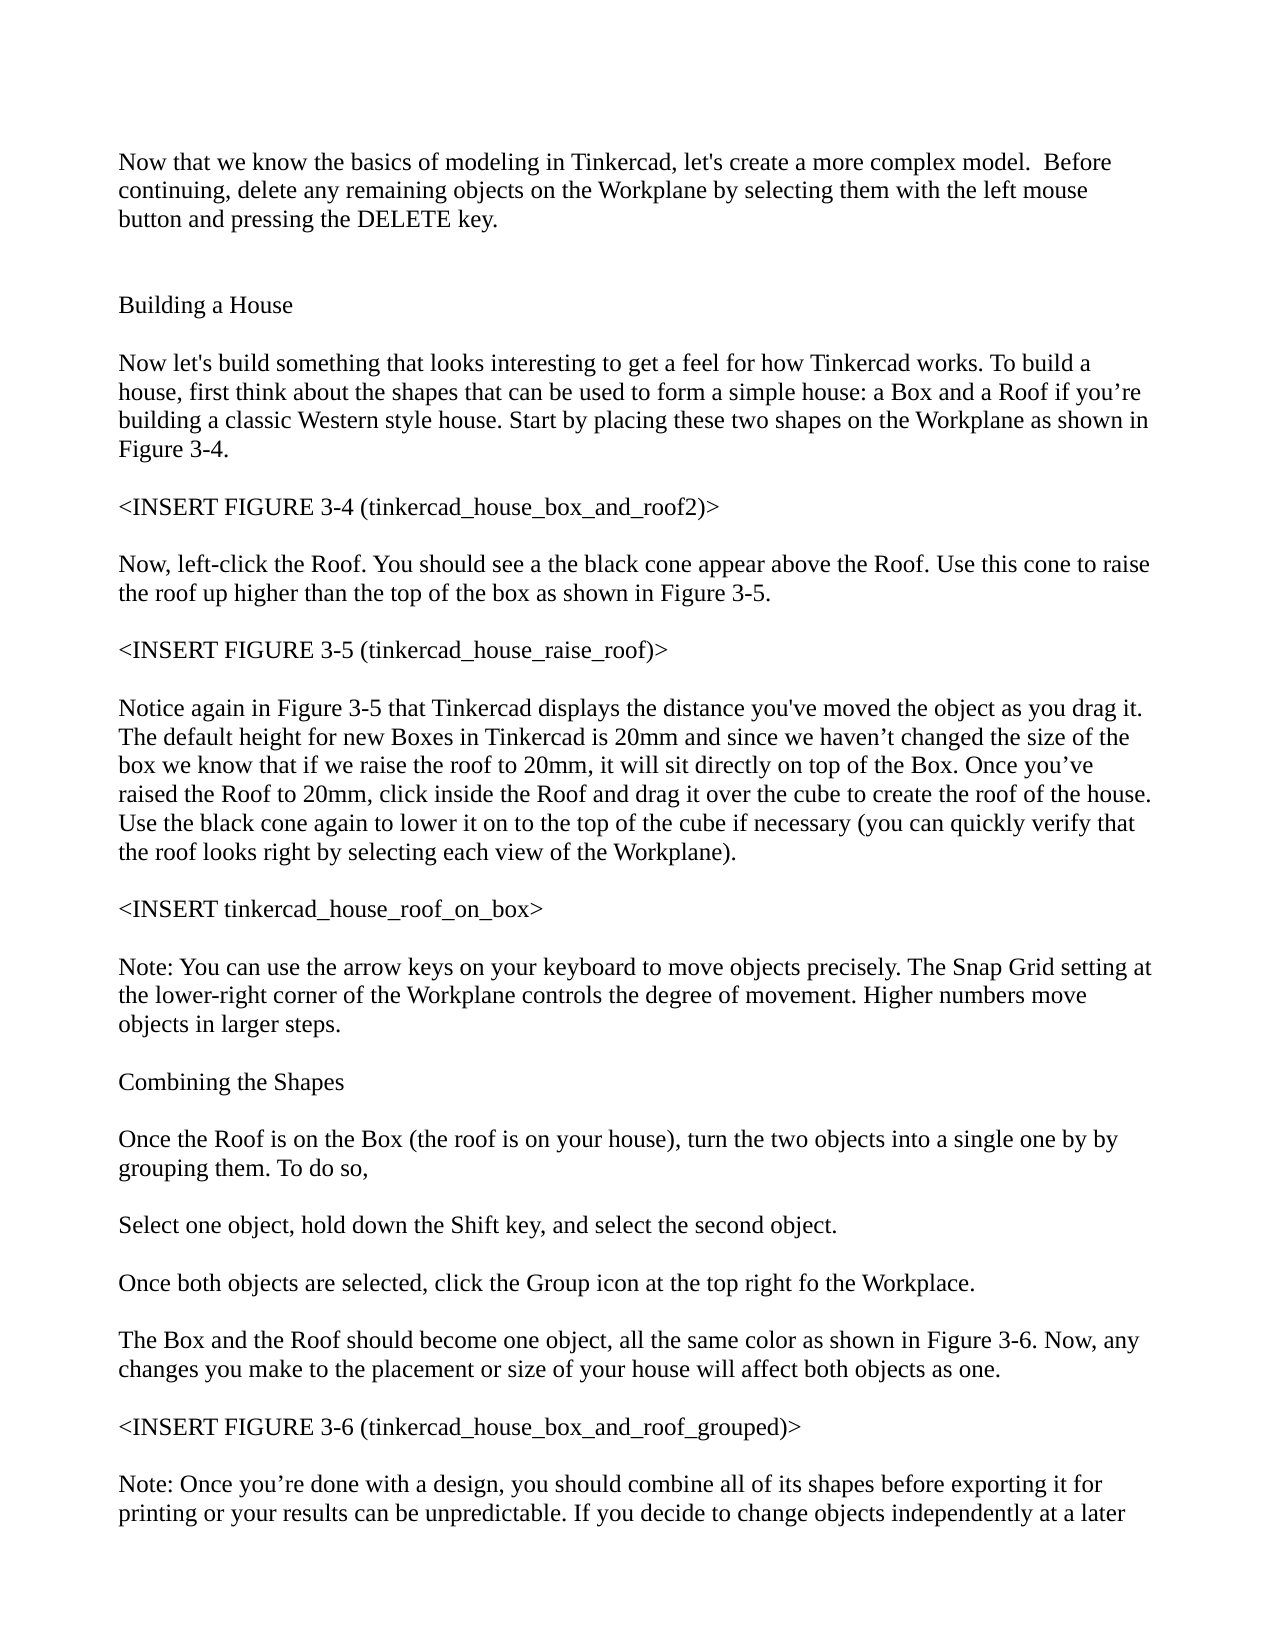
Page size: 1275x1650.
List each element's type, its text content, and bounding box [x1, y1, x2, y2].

text Once both objects are selected, click the Group icon at the top right fo the Workplace. [118, 1268, 1157, 1297]
text <INSERT FIGURE 3-4 (tinkercad_house_box_and_roof2)> [118, 492, 1157, 521]
text The Box and the Roof should become one object, all the same color as shown in Figure 3-6. Now, any changes you make to the placement or size of your house will affect both objects as one. [118, 1326, 1157, 1383]
text Note: Once you’re done with a design, you should combine all of its shapes before exporting it for printing or your results can be unpredictable. If you decide to change objects independently at a later [118, 1469, 1157, 1527]
text Once the Roof is on the Box (the roof is on your house), turn the two objects into a single one by by grouping them. To do so, [118, 1124, 1157, 1182]
text Now let's build something that looks interesting to get a feel for how Tinkercad works. To build a house, first think about the shapes that can be used to form a simple house: a Box and a Roof if you’re building a classic Western style house. Start by placing these two shapes on the Workplane as shown in Figure 3-4. [118, 348, 1157, 463]
text Building a House [118, 291, 1157, 319]
text <INSERT FIGURE 3-6 (tinkercad_house_box_and_roof_grouped)> [118, 1412, 1157, 1441]
text Now, left-click the Roof. You should see a the black cone appear above the Roof. Use this cone to raise the roof up higher than the top of the box as shown in Figure 3-5. [118, 549, 1157, 607]
text <INSERT tinkercad_house_roof_on_box> [118, 894, 1157, 923]
text <INSERT FIGURE 3-5 (tinkercad_house_raise_roof)> [118, 636, 1157, 664]
text Notice again in Figure 3-5 that Tinkercad displays the distance you've moved the object as you drag it. The default height for new Boxes in Tinkercad is 20mm and since we haven’t changed the size of the box we know that if we raise the roof to 20mm, it will sit directly on top of the Box. Once you’ve raised the Roof to 20mm, click inside the Roof and drag it over the cube to create the roof of the house. Use the black cone again to lower it on to the top of the cube if necessary (you can quickly verify that the roof looks right by selecting each view of the Workplane). [118, 693, 1157, 866]
text Select one object, hold down the Shift key, and select the second object. [118, 1211, 1157, 1239]
text Combining the Shapes [118, 1067, 1157, 1096]
text Note: You can use the arrow keys on your keyboard to move objects precisely. The Snap Grid setting at the lower-right corner of the Workplane controls the degree of movement. Higher numbers move objects in larger steps. [118, 952, 1157, 1038]
text Now that we know the basics of modeling in Tinkercad, let's create a more complex model. Before continuing, delete any remaining objects on the Workplane by selecting them with the left mouse button and pressing the DELETE key. [118, 147, 1157, 233]
